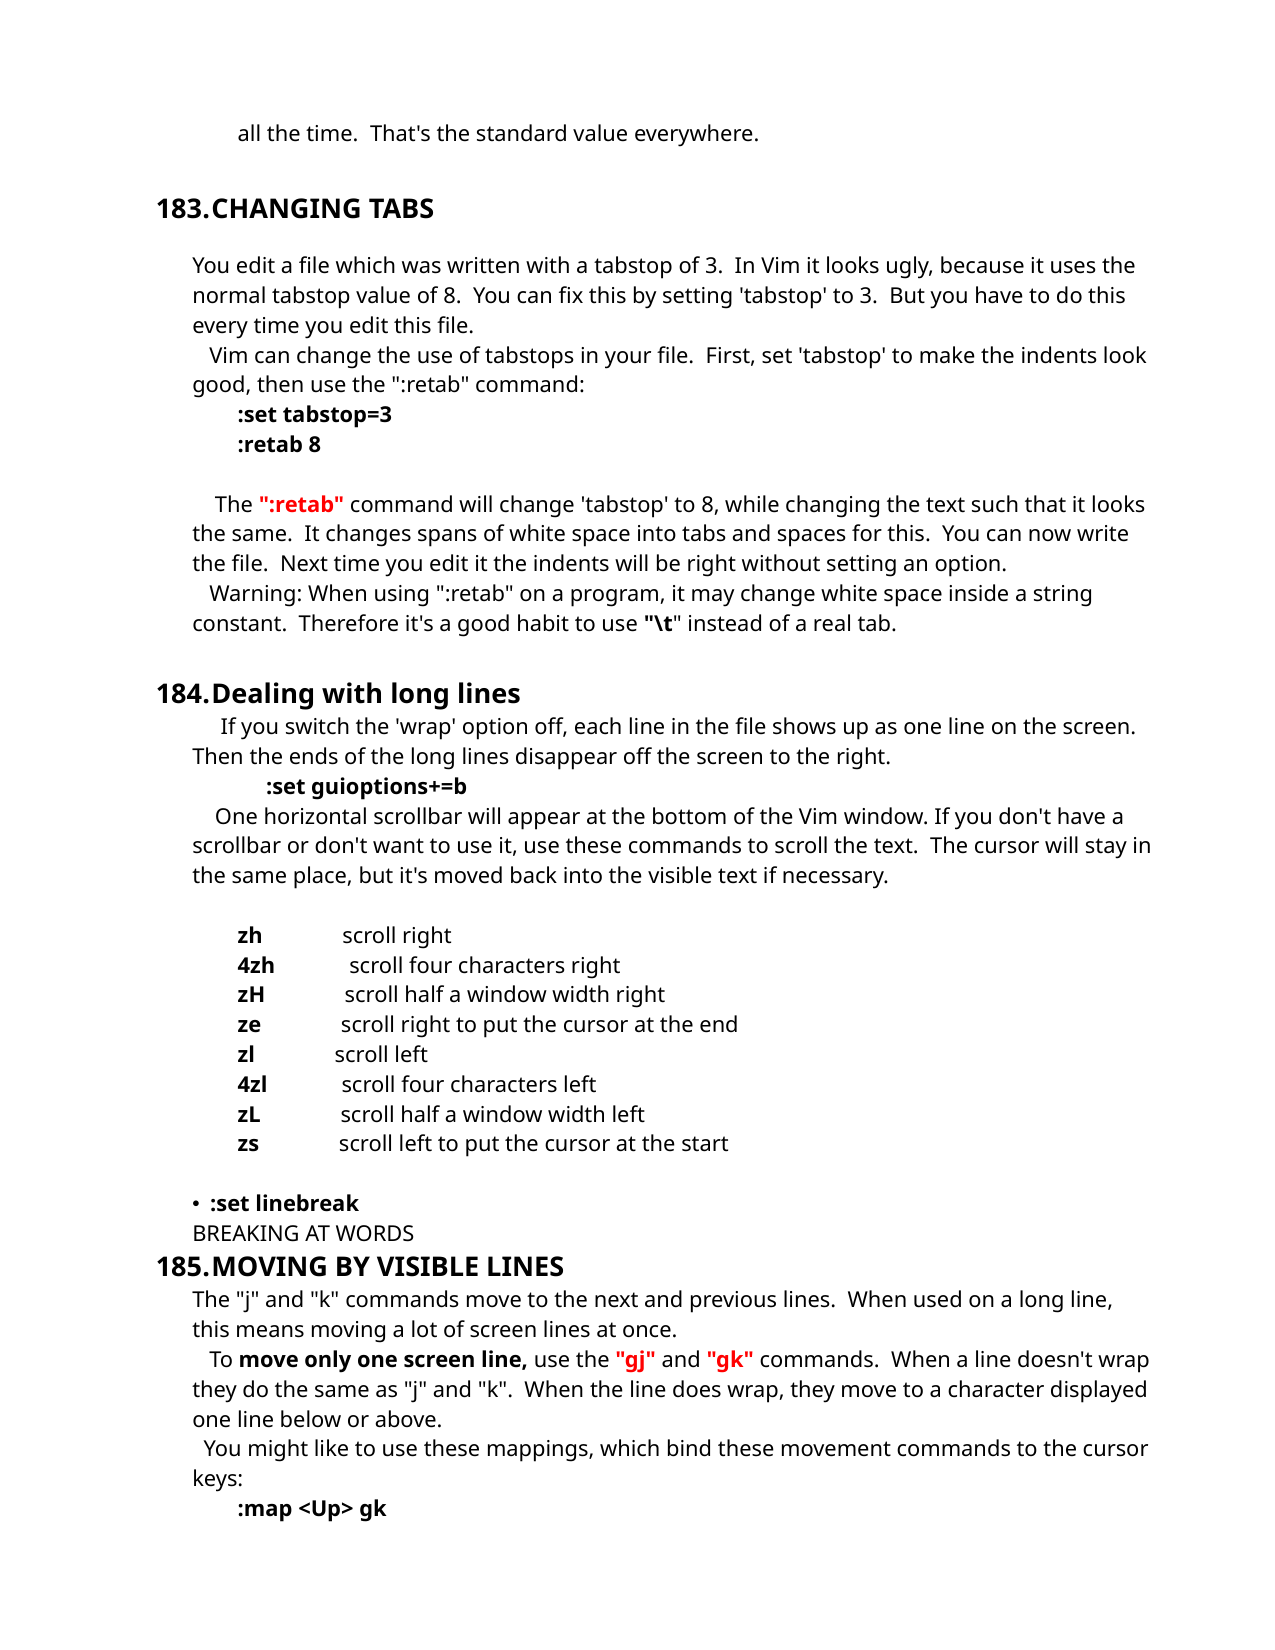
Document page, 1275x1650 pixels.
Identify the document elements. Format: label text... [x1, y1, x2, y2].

list zL scroll half a window width left [154, 1099, 1157, 1128]
list If you switch the 'wrap' option off, each line in the file shows up as one line on the screen. Then the ends of the long lines disappear off the screen to the right. [154, 711, 1157, 771]
list CHANGING TABS [156, 189, 1157, 226]
list zl scroll left [154, 1039, 1157, 1069]
list :set tabstop=3 [154, 399, 1157, 429]
list :map <Up> gk [154, 1493, 1157, 1523]
list BREAKING AT WORDS [154, 1218, 1157, 1248]
list zH scroll half a window width right [154, 979, 1157, 1009]
list Dealing with long lines [156, 674, 1157, 711]
list zs scroll left to put the cursor at the start [154, 1128, 1157, 1158]
list To move only one screen line, use the "gj" and "gk" commands. When a line doesn't wrap they do the same as "j" and "k". When the line does wrap, they move to a character displayed one line below or above. [154, 1344, 1157, 1433]
list zh scroll right [154, 920, 1157, 950]
list The ":retab" command will change 'tabstop' to 8, while changing the text such that it looks the same. It changes spans of white space into tabs and spaces for this. You can now write the file. Next time you edit it the indents will be right without setting an option. [154, 489, 1157, 578]
list You might like to use these mappings, which bind these movement commands to the cursor keys: [154, 1433, 1157, 1493]
list 4zl scroll four characters left [154, 1069, 1157, 1099]
list The "j" and "k" commands move to the next and previous lines. When used on a long line, this means moving a lot of screen lines at once. [154, 1284, 1157, 1344]
list You edit a file which was written with a tabstop of 3. In Vim it looks ugly, because it uses the normal tabstop value of 8. You can fix this by setting 'tabstop' to 3. But you have to do this every time you edit this file. [154, 250, 1157, 340]
text :set guioptions+=b [192, 771, 1157, 801]
list One horizontal scrollbar will appear at the bottom of the Vim window. If you don't have a scrollbar or don't want to use it, use these commands to scroll the text. The cursor will stay in the same place, but it's moved back into the visible text if necessary. [154, 801, 1157, 890]
list :retab 8 [154, 429, 1157, 459]
list :set linebreak [192, 1188, 1157, 1218]
list 4zh scroll four characters right [154, 950, 1157, 979]
list MOVING BY VISIBLE LINES [156, 1248, 1157, 1284]
list Vim can change the use of tabstops in your file. First, set 'tabstop' to make the indents look good, then use the ":retab" command: [154, 340, 1157, 399]
list ze scroll right to put the cursor at the end [154, 1009, 1157, 1039]
list all the time. That's the standard value everywhere. [154, 118, 1157, 148]
list Warning: When using ":retab" on a program, it may change white space inside a string constant. Therefore it's a good habit to use "\t" instead of a real tab. [154, 578, 1157, 638]
